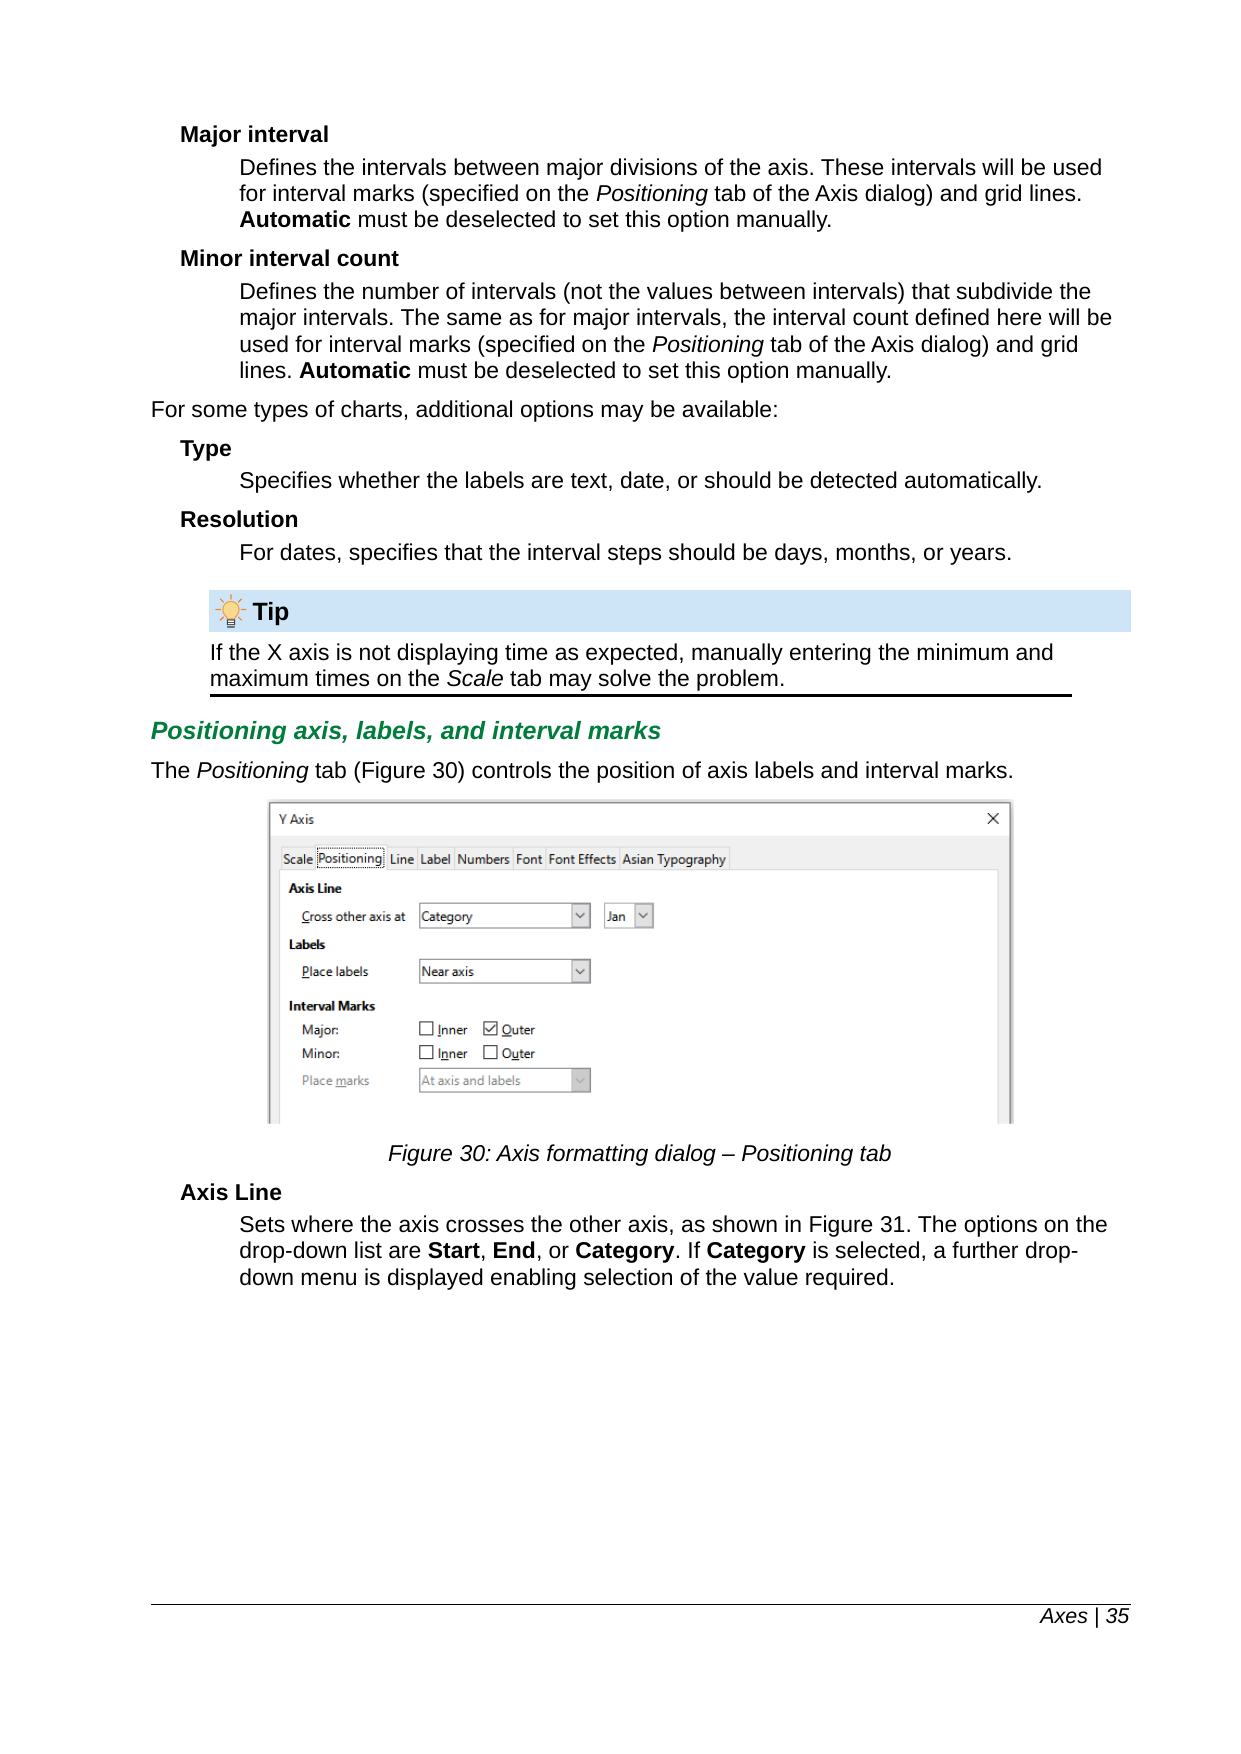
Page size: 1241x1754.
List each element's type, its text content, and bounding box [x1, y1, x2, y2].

text Resolution [180, 506, 1131, 532]
subtitle Positioning axis, labels, and interval marks [151, 716, 1131, 745]
text Figure 30: Axis formatting dialog – Positioning tab [264, 1140, 1018, 1166]
text Axis Line [180, 1178, 1131, 1205]
subtitle Tip [252, 590, 1131, 632]
text Sets where the axis crosses the other axis, as shown in Figure 31. The options on the drop-down list are Start, End, or Category. If Category is selected, a further drop-down menu is displayed enabling selection of the value required. [239, 1211, 1131, 1290]
text For dates, specifies that the interval steps should be days, months, or years. [239, 539, 1131, 565]
text Major interval [180, 121, 1131, 147]
text Defines the intervals between major divisions of the axis. These intervals will be used for interval marks (specified on the Positioning tab of the Axis dialog) and grid lines. Automatic must be deselected to set this option manually. [239, 154, 1131, 233]
text Minor interval count [180, 245, 1131, 272]
text Specifies whether the labels are text, date, or should be detected automatically. [239, 467, 1131, 493]
text If the X axis is not displaying time as expected, manually entering the minimum and maximum times on the Scale tab may solve the problem. [209, 639, 1072, 697]
text Type [180, 434, 1131, 461]
list The Positioning tab (Figure 30) controls the position of axis labels and interval marks. [151, 757, 1131, 784]
list For some types of charts, additional options may be available: [151, 396, 1131, 422]
text Defines the number of intervals (not the values between intervals) that subdivide the major intervals. The same as for major intervals, the interval count defined here will be used for interval marks (specified on the Positioning tab of the Axis dialog) and grid lines. Automatic must be deselected to set this option manually. [239, 278, 1131, 383]
picture [267, 799, 1015, 1125]
